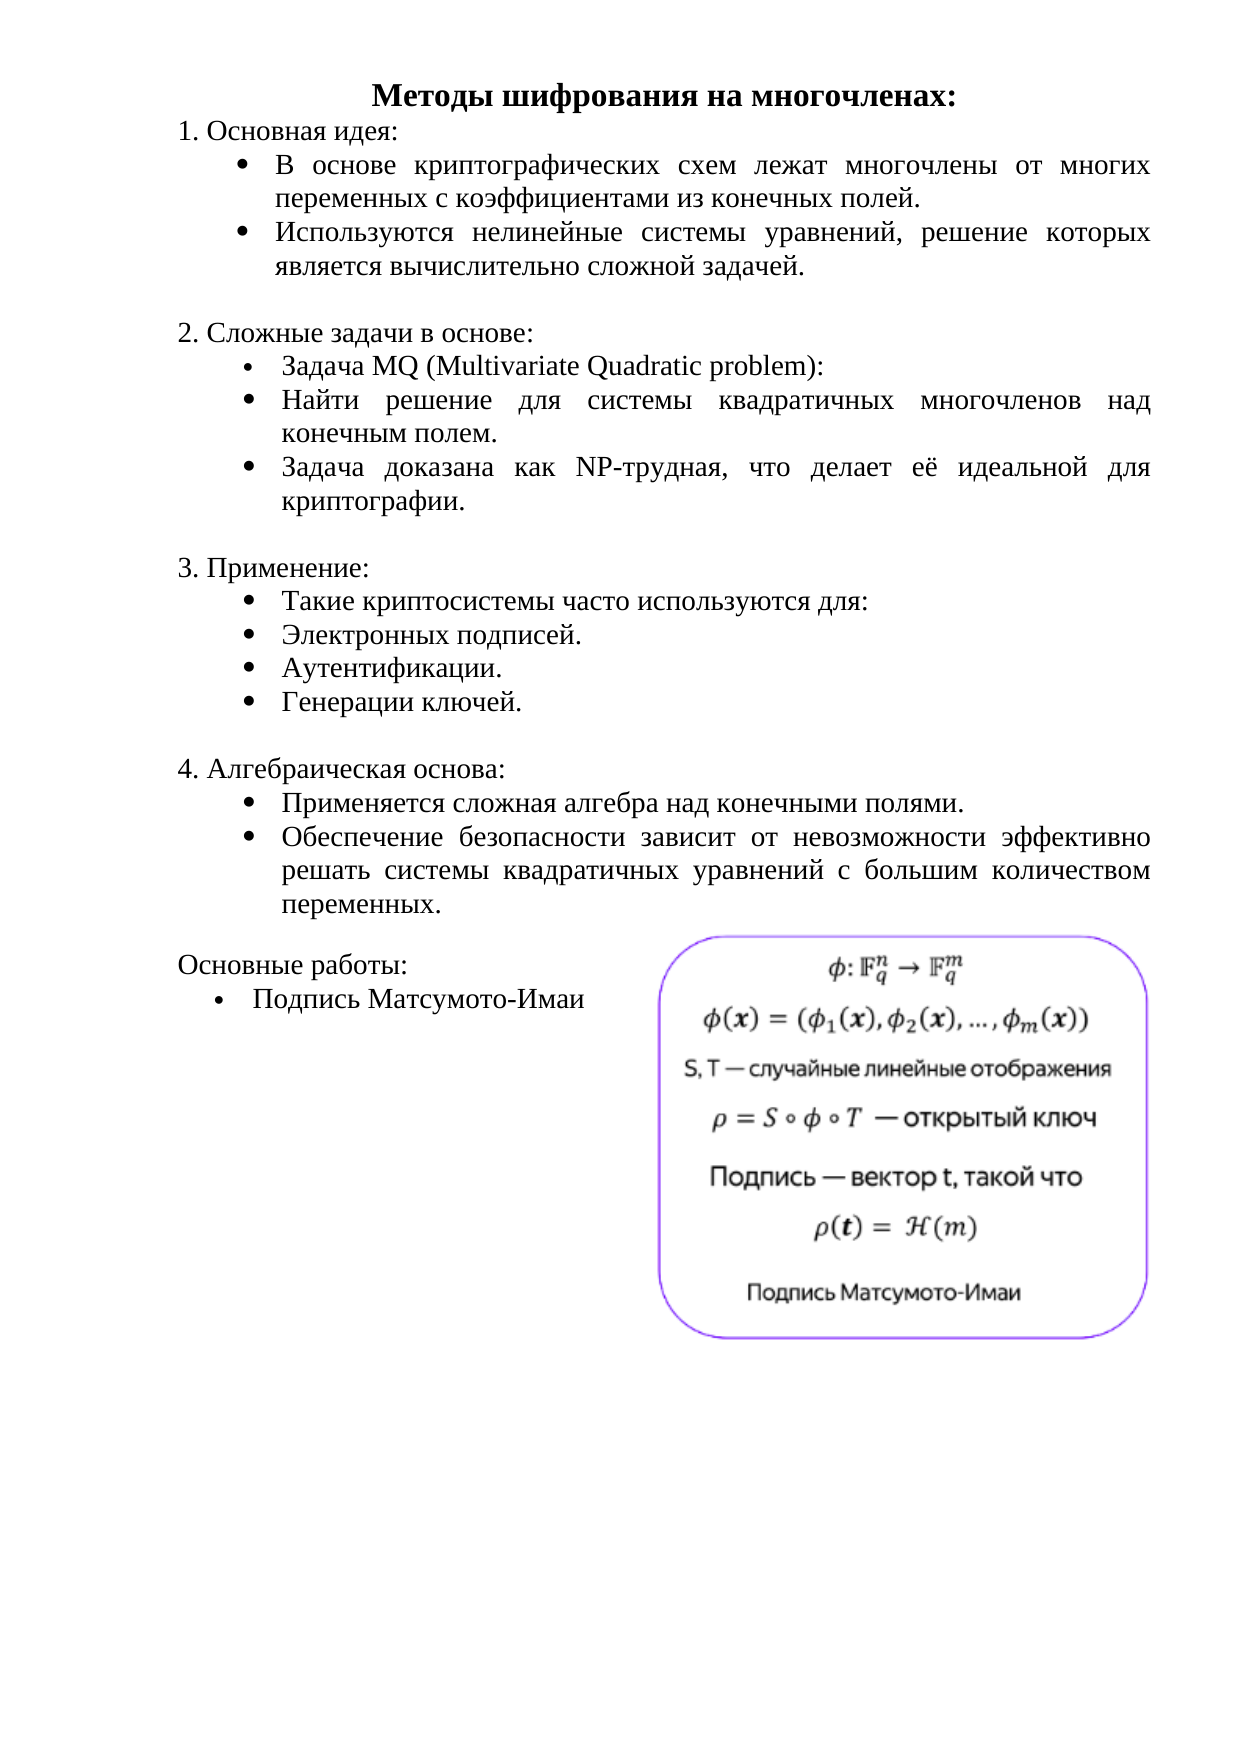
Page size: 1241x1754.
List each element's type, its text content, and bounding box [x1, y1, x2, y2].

list Задача MQ (Multivariate Quadratic problem): [244, 348, 1152, 382]
text Основные работы: [177, 947, 650, 981]
text 2. Сложные задачи в основе: [177, 315, 1152, 348]
list Применяется сложная алгебра над конечными полями. [244, 785, 1152, 819]
list В основе криптографических схем лежат многочлены от многих переменных с коэффициентами из конечных полей. [237, 147, 1152, 214]
text 3. Применение: [177, 550, 1152, 583]
list Используются нелинейные системы уравнений, решение которых является вычислительно сложной задачей. [237, 214, 1152, 281]
list Найти решение для системы квадратичных многочленов над конечным полем. [244, 382, 1152, 449]
text Методы шифрования на многочленах: [177, 75, 1152, 113]
list Задача доказана как NP-трудная, что делает её идеальной для криптографии. [244, 449, 1152, 516]
list Обеспечение безопасности зависит от невозможности эффективно решать системы квадратичных уравнений с большим количеством переменных. [244, 819, 1152, 919]
list Такие криптосистемы часто используются для: [244, 583, 1152, 617]
text 4. Алгебраическая основа: [177, 751, 1152, 785]
list Электронных подписей. [244, 617, 1152, 651]
list Подпись Матсумото-Имаи [215, 981, 650, 1014]
text 1. Основная идея: [177, 113, 1152, 147]
list Генерации ключей. [244, 684, 1152, 718]
list Аутентификации. [244, 651, 1152, 684]
